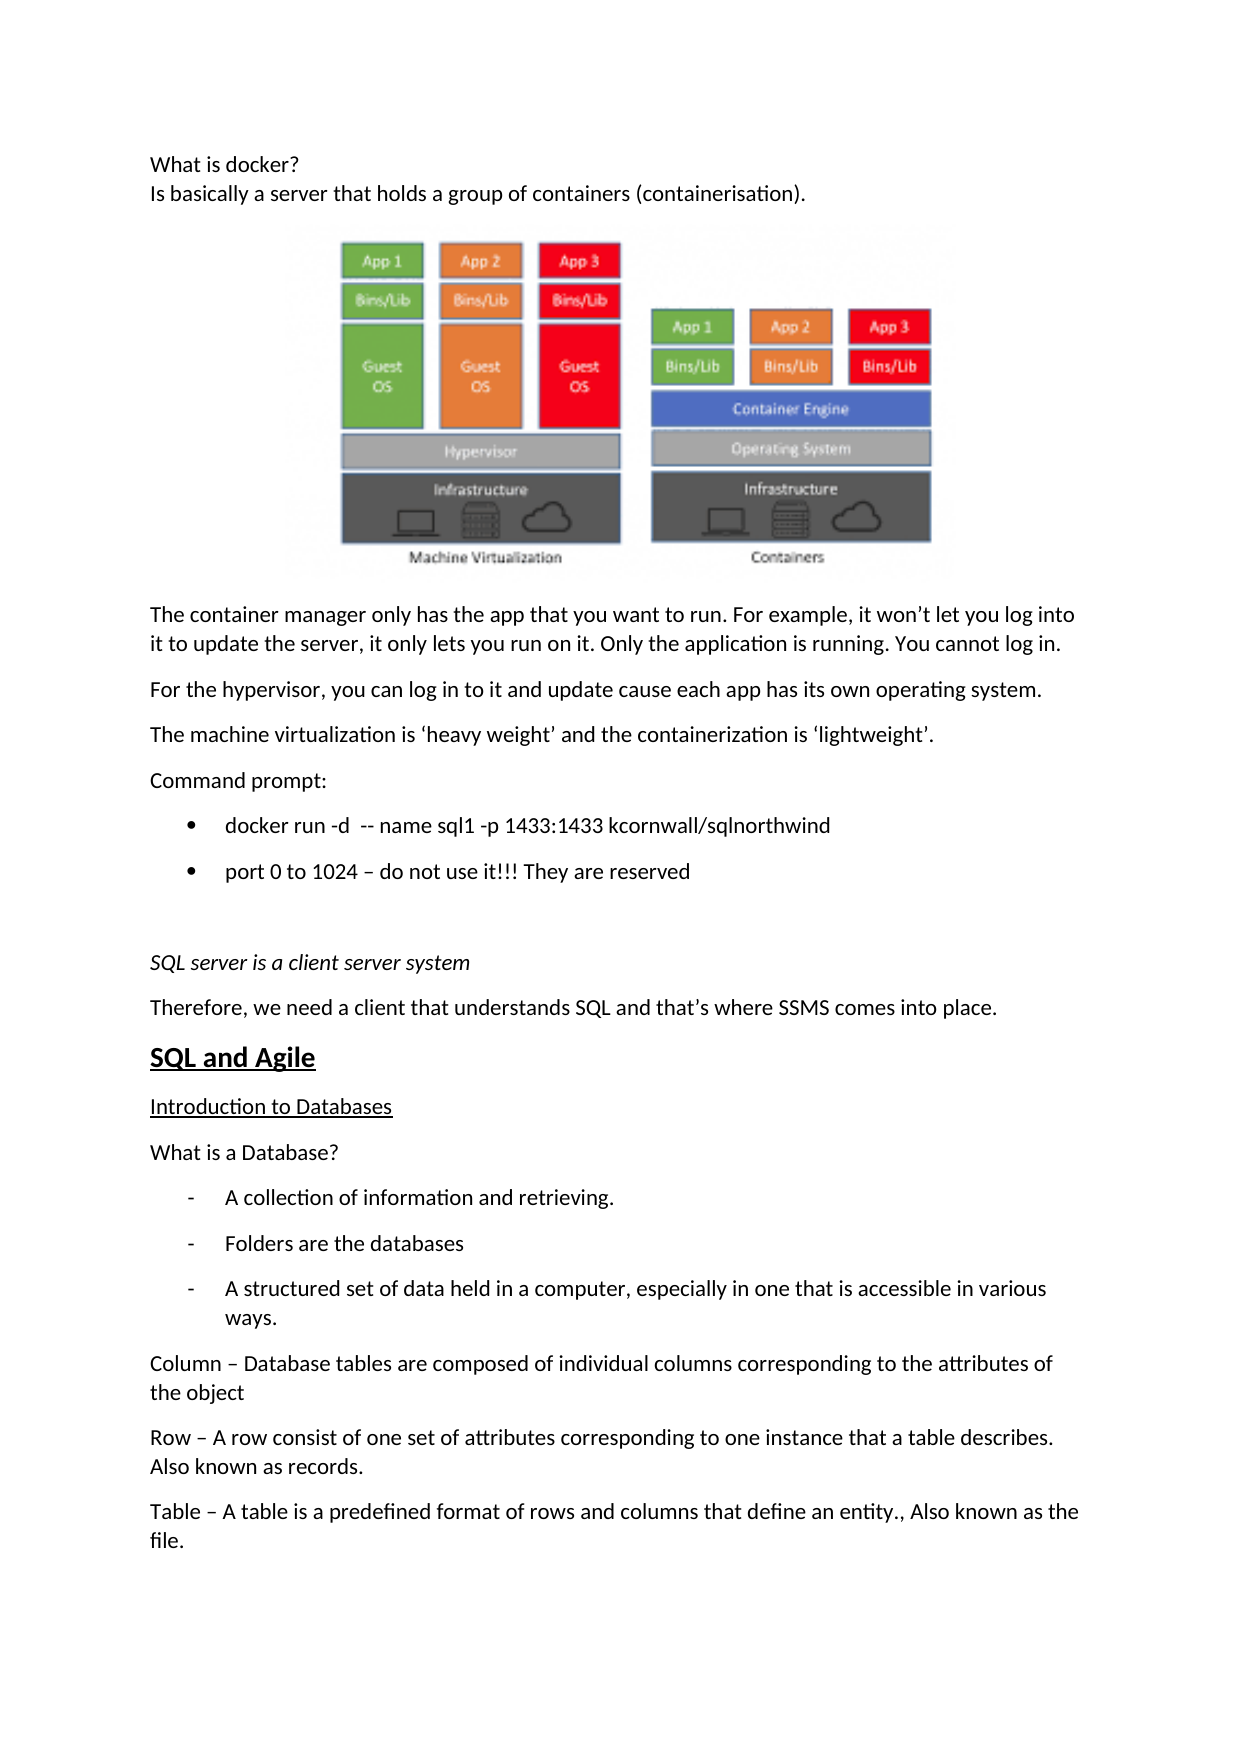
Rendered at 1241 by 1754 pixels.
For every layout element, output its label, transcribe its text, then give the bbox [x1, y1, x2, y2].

list docker run -d -- name sql1 -p 1433:1433 kcornwall/sqlnorthwind [187, 811, 1090, 839]
text Introduction to Databases [150, 1092, 1090, 1120]
list A structured set of data held in a computer, especially in one that is accessible in various ways. [187, 1274, 1090, 1331]
text What is a Database? [150, 1138, 1090, 1166]
text What is docker? Is basically a server that holds a group of containers (containerisation). [150, 150, 1090, 207]
text Column – Database tables are composed of individual columns corresponding to the attributes of the object [150, 1349, 1090, 1406]
text SQL server is a client server system [150, 948, 1090, 976]
text The container manager only has the app that you want to run. For example, it won’t let you log into it to update the server, it only lets you run on it. Only the application is running. You cannot log in. [150, 600, 1090, 657]
text Row – A row consist of one set of attributes corresponding to one instance that a table describes. Also known as records. [150, 1423, 1090, 1480]
text SQL and Agile [150, 1039, 1090, 1074]
text The machine virtualization is ‘heavy weight’ and the containerization is ‘lightweight’. [150, 720, 1090, 748]
text Table – A table is a predefined format of rows and columns that define an entity., Also known as the file. [150, 1497, 1090, 1554]
list port 0 to 1024 – do not use it!!! They are reserved [187, 857, 1090, 885]
text Therefore, we need a client that understands SQL and that’s where SSMS comes into place. [150, 993, 1090, 1021]
text For the hypervisor, you can log in to it and update cause each app has its own operating system. [150, 675, 1090, 703]
text Command prompt: [150, 766, 1090, 794]
list A collection of information and retrieving. [187, 1183, 1090, 1211]
list Folders are the databases [187, 1229, 1090, 1257]
